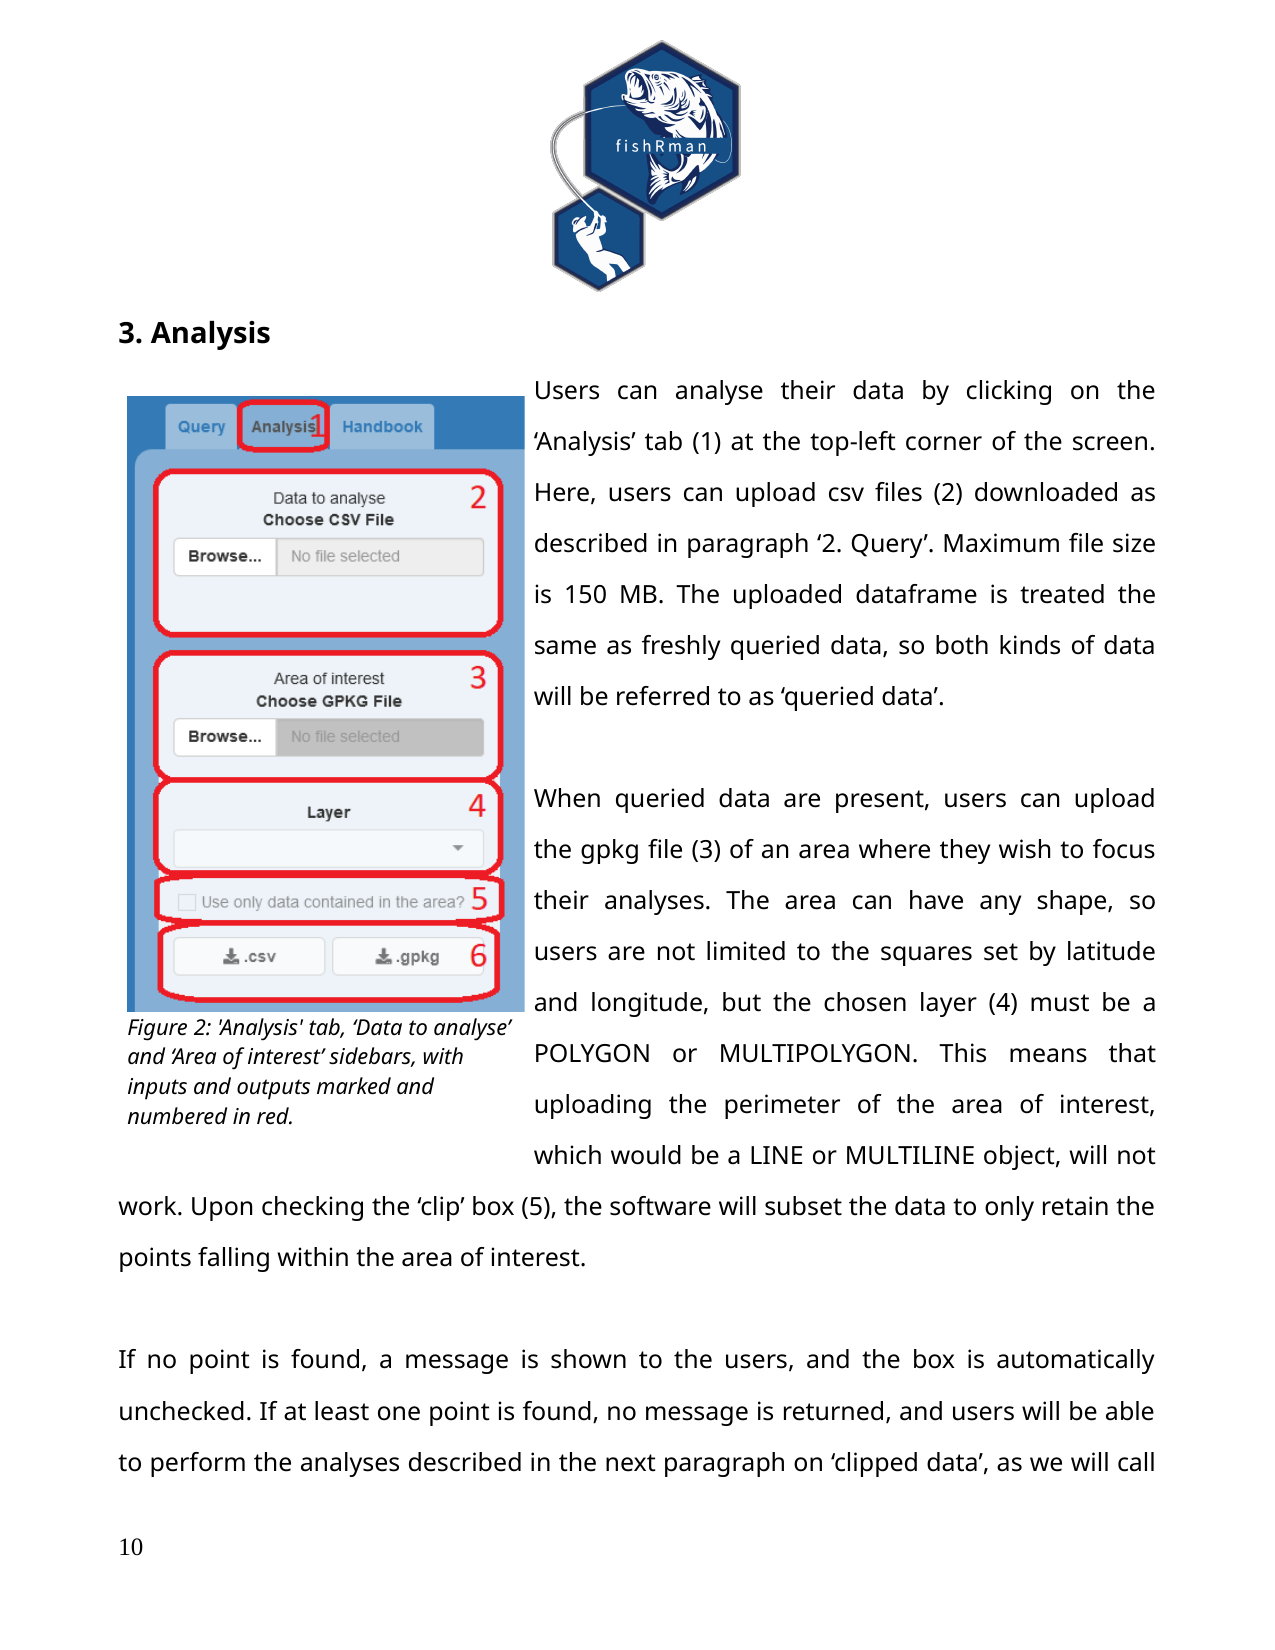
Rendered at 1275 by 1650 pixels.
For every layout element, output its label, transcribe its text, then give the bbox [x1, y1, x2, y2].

picture [510, 38, 765, 293]
text 3. Analysis [118, 118, 1157, 352]
picture [127, 396, 525, 1012]
text When queried data are present, users can upload the gpkg file (3) of an area where they wish to focus their analyses. The area can have any shape, so users are not limited to the squares set by latitude and longitude, but the chosen layer (4) must be a POLYGON or MULTIPOLYGON. This means that uploading the perimeter of the area of interest, which would be a LINE or MULTILINE object, will not work. Upon checking the ‘clip’ box (5), the software will subset the data to only retain the points falling within the area of interest. [118, 781, 1157, 1274]
text Figure 2: 'Analysis' tab, ‘Data to analyse’ and ‘Area of interest’ sidebars, with inputs and outputs marked and numbered in red. [127, 1012, 524, 1131]
text Users can analyse their data by clicking on the ‘Analysis’ tab (1) at the top-left corner of the screen. Here, users can upload csv files (2) downloaded as described in paragraph ‘2. Query’. Maximum file size is 150 MB. The uploaded dataframe is treated the same as freshly queried data, so both kinds of data will be referred to as ‘queried data’. [118, 372, 1157, 1140]
text If no point is found, a message is shown to the users, and the box is automatically unchecked. If at least one point is found, no message is returned, and users will be able to perform the analyses described in the next paragraph on ‘clipped data’, as we will call [118, 1342, 1157, 1478]
